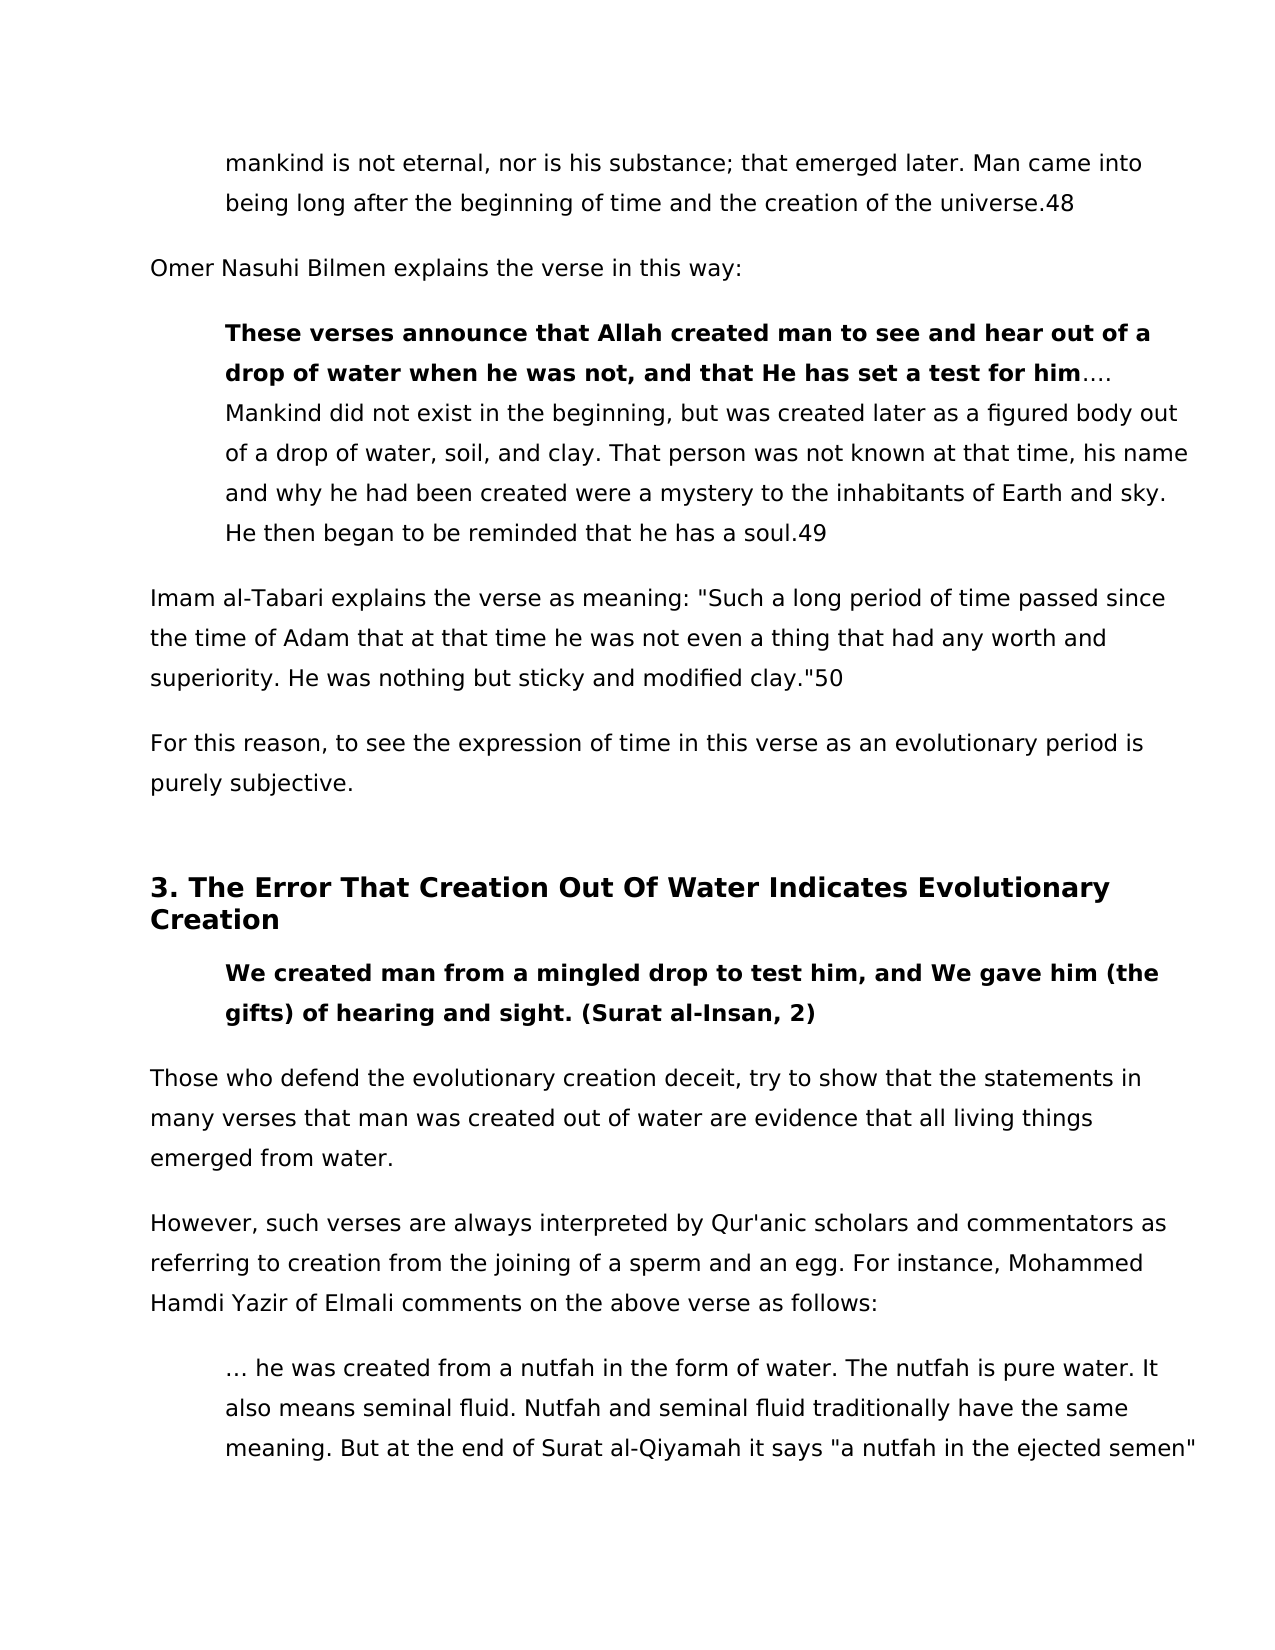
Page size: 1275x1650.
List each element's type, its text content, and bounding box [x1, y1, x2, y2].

text Those who defend the evolutionary creation deceit, try to show that the statements in many verses that man was created out of water are evidence that all living things emerged from water. [150, 1066, 1200, 1172]
text These verses announce that Allah created man to see and hear out of a drop of water when he was not, and that He has set a test for him.… Mankind did not exist in the beginning, but was created later as a figured body out of a drop of water, soil, and clay. That person was not known at that time, his name and why he had been created were a mystery to the inhabitants of Earth and sky. He then began to be reminded that he has a soul.49 [225, 320, 1200, 547]
text … he was created from a nutfah in the form of water. The nutfah is pure water. It also means seminal fluid. Nutfah and seminal fluid traditionally have the same meaning. But at the end of Surat al-Qiyamah it says "a nutfah in the ejected semen" [225, 1356, 1200, 1462]
text We created man from a mingled drop to test him, and We gave him (the gifts) of hearing and sight. (Surat al-Insan, 2) [225, 961, 1200, 1027]
text mankind is not eternal, nor is his substance; that emerged later. Man came into being long after the beginning of time and the creation of the universe.48 [225, 150, 1200, 217]
text Imam al-Tabari explains the verse as meaning: "Such a long period of time passed since the time of Adam that at that time he was not even a thing that had any worth and superiority. He was nothing but sticky and modified clay."50 [150, 585, 1200, 692]
text Omer Nasuhi Bilmen explains the verse in this way: [150, 255, 1200, 282]
text However, such verses are always interpreted by Qur'anic scholars and commentators as referring to creation from the joining of a sperm and an egg. For instance, Mohammed Hamdi Yazir of Elmali comments on the above verse as follows: [150, 1211, 1200, 1317]
subtitle 3. The Error That Creation Out Of Water Indicates Evolutionary Creation [150, 872, 1200, 936]
text For this reason, to see the expression of time in this verse as an evolutionary period is purely subjective. [150, 730, 1200, 797]
